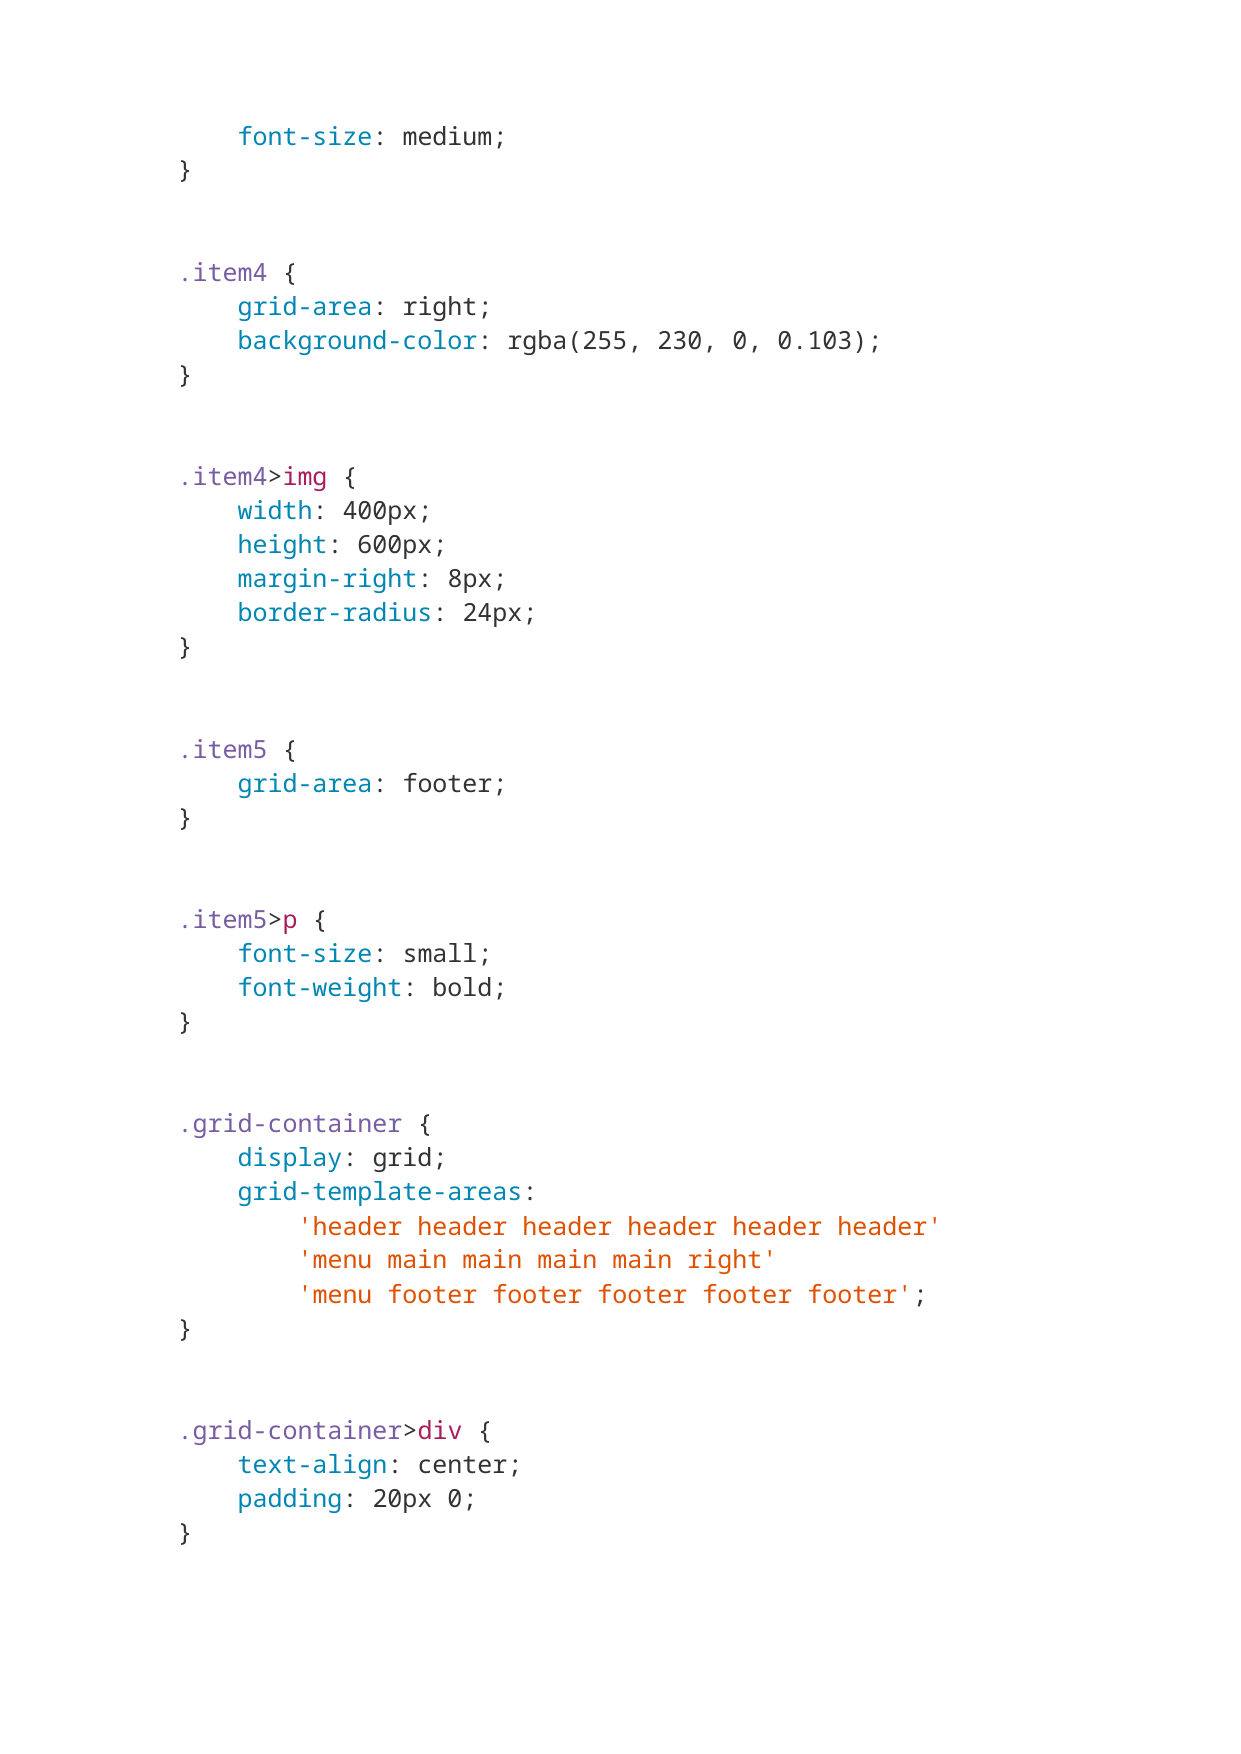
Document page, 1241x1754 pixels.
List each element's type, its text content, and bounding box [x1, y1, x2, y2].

text border-radius: 24px; [177, 595, 1152, 629]
text 'header header header header header header' [177, 1208, 1152, 1242]
text .grid-container { [177, 1106, 1152, 1140]
text 'menu main main main main right' [177, 1242, 1152, 1276]
text 'menu footer footer footer footer footer'; [177, 1276, 1152, 1310]
text width: 400px; [177, 493, 1152, 527]
text } [177, 152, 1152, 186]
text grid-template-areas: [177, 1174, 1152, 1208]
text } [177, 1310, 1152, 1344]
text font-size: medium; [177, 118, 1152, 152]
text display: grid; [177, 1140, 1152, 1174]
text } [177, 357, 1152, 391]
text margin-right: 8px; [177, 561, 1152, 595]
text } [177, 629, 1152, 663]
text text-align: center; [177, 1447, 1152, 1481]
text grid-area: footer; [177, 765, 1152, 799]
text font-size: small; [177, 936, 1152, 970]
text .item4 { [177, 254, 1152, 288]
text } [177, 1004, 1152, 1038]
text .grid-container>div { [177, 1412, 1152, 1447]
text font-weight: bold; [177, 970, 1152, 1004]
text grid-area: right; [177, 288, 1152, 322]
text background-color: rgba(255, 230, 0, 0.103); [177, 322, 1152, 357]
text } [177, 1515, 1152, 1549]
text height: 600px; [177, 527, 1152, 561]
text } [177, 799, 1152, 833]
text .item4>img { [177, 459, 1152, 493]
text .item5>p { [177, 902, 1152, 936]
text .item5 { [177, 731, 1152, 765]
text padding: 20px 0; [177, 1481, 1152, 1515]
